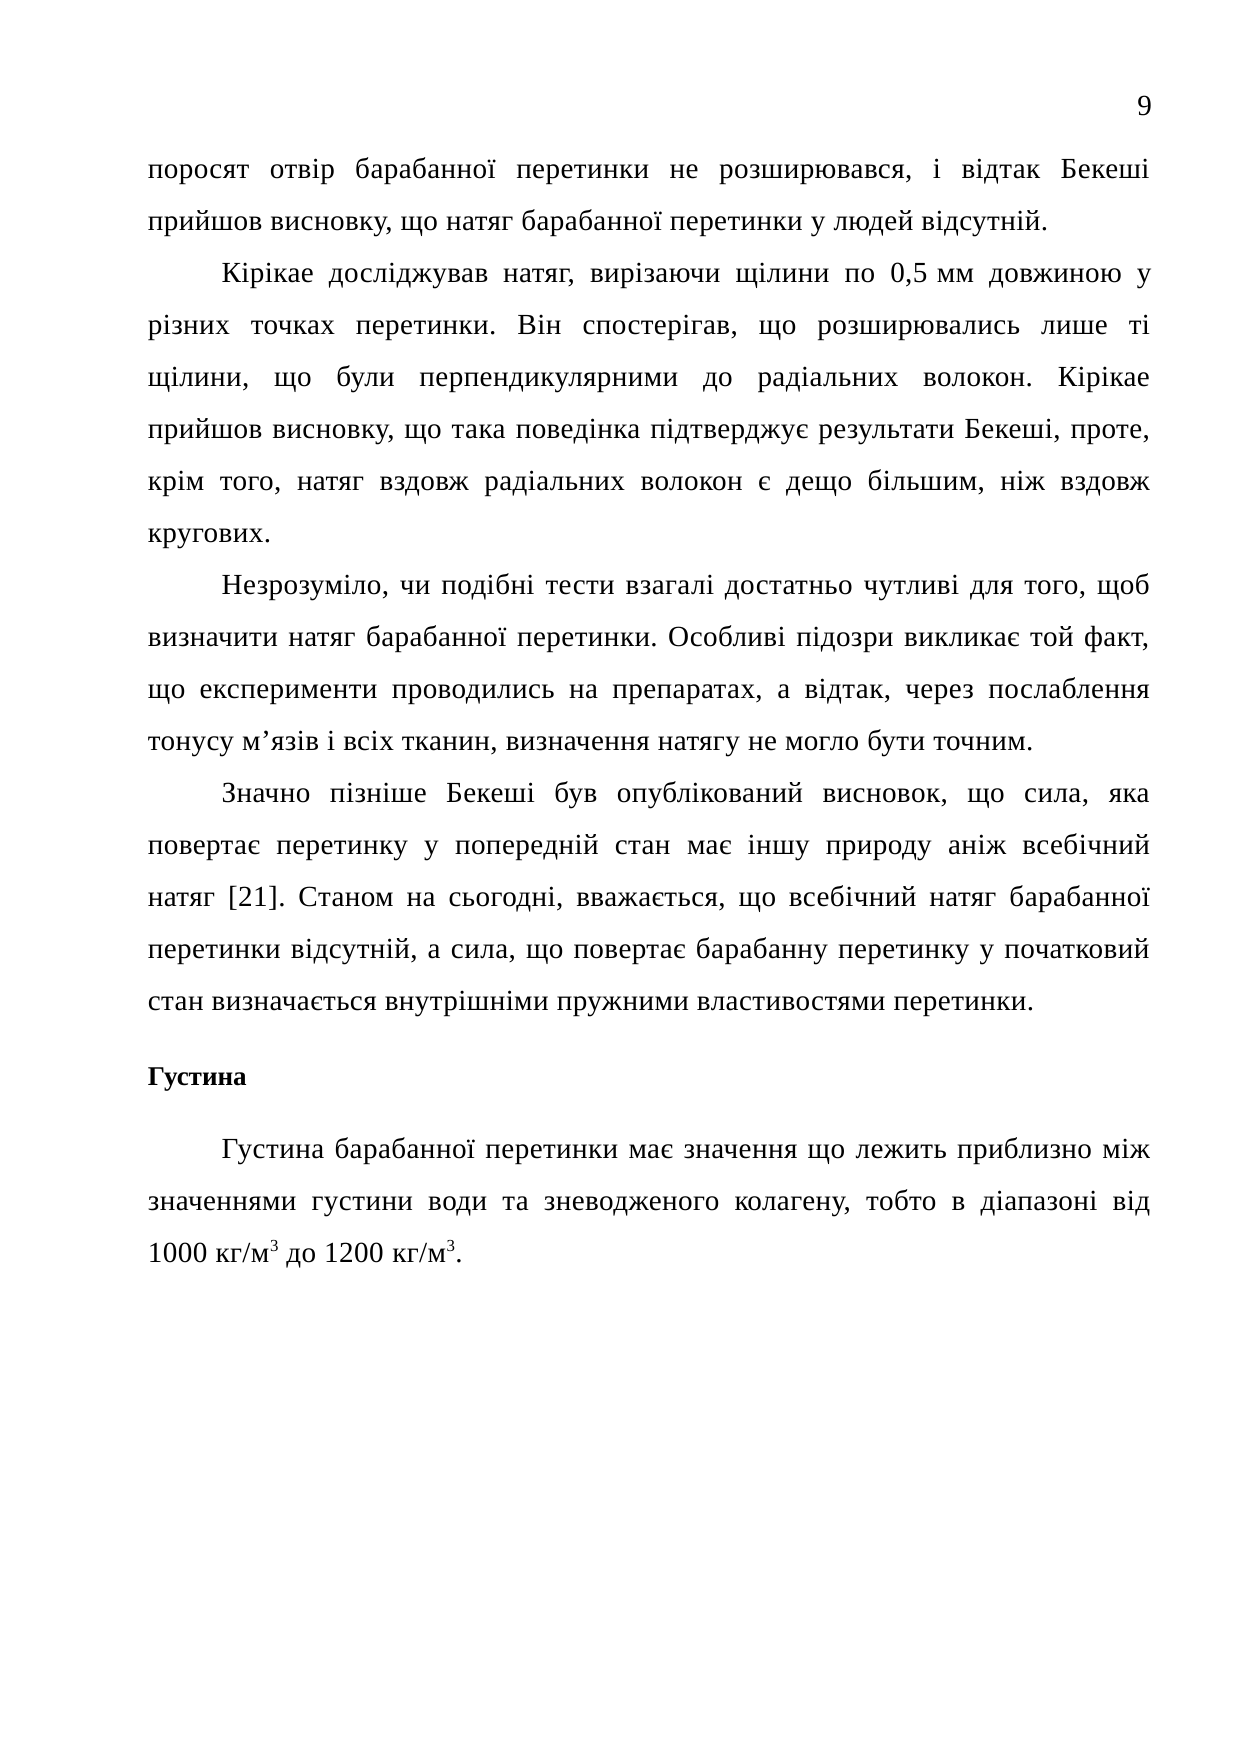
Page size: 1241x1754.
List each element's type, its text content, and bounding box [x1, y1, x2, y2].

text Незрозуміло, чи подібні тести взагалі достатньо чутливі для того, щоб визначити натяг барабанної перетинки. Особливі підозри викликає той факт, що експерименти проводились на препаратах, а відтак, через послаблення тонусу м’язів і всіх тканин, визначення натягу не могло бути точним. [148, 567, 1152, 757]
text поросят отвір барабанної перетинки не розширювався, і відтак Бекеші прийшов висновку, що натяг барабанної перетинки у людей відсутній. [148, 152, 1152, 237]
subtitle Густина [148, 1060, 1152, 1091]
text Густина барабанної перетинки має значення що лежить приблизно між значеннями густини води та зневодженого колагену, тобто в діапазоні від 1000 кг/м3 до 1200 кг/м3. [148, 1131, 1152, 1269]
text Кірікае досліджував натяг, вирізаючи щілини по 0,5 мм довжиною у різних точках перетинки. Він спостерігав, що розширювались лише ті щілини, що були перпендикулярними до радіальних волокон. Кірікае прийшов висновку, що така поведінка підтверджує результати Бекеші, проте, крім того, натяг вздовж радіальних волокон є дещо більшим, ніж вздовж кругових. [148, 256, 1152, 549]
text Значно пізніше Бекеші був опублікований висновок, що сила, яка повертає перетинку у попередній стан має іншу природу аніж всебічний натяг [21]. Станом на сьогодні, вважається, що всебічний натяг барабанної перетинки відсутній, а сила, що повертає барабанну перетинку у початковий стан визначається внутрішніми пружними властивостями перетинки. [148, 775, 1152, 1017]
